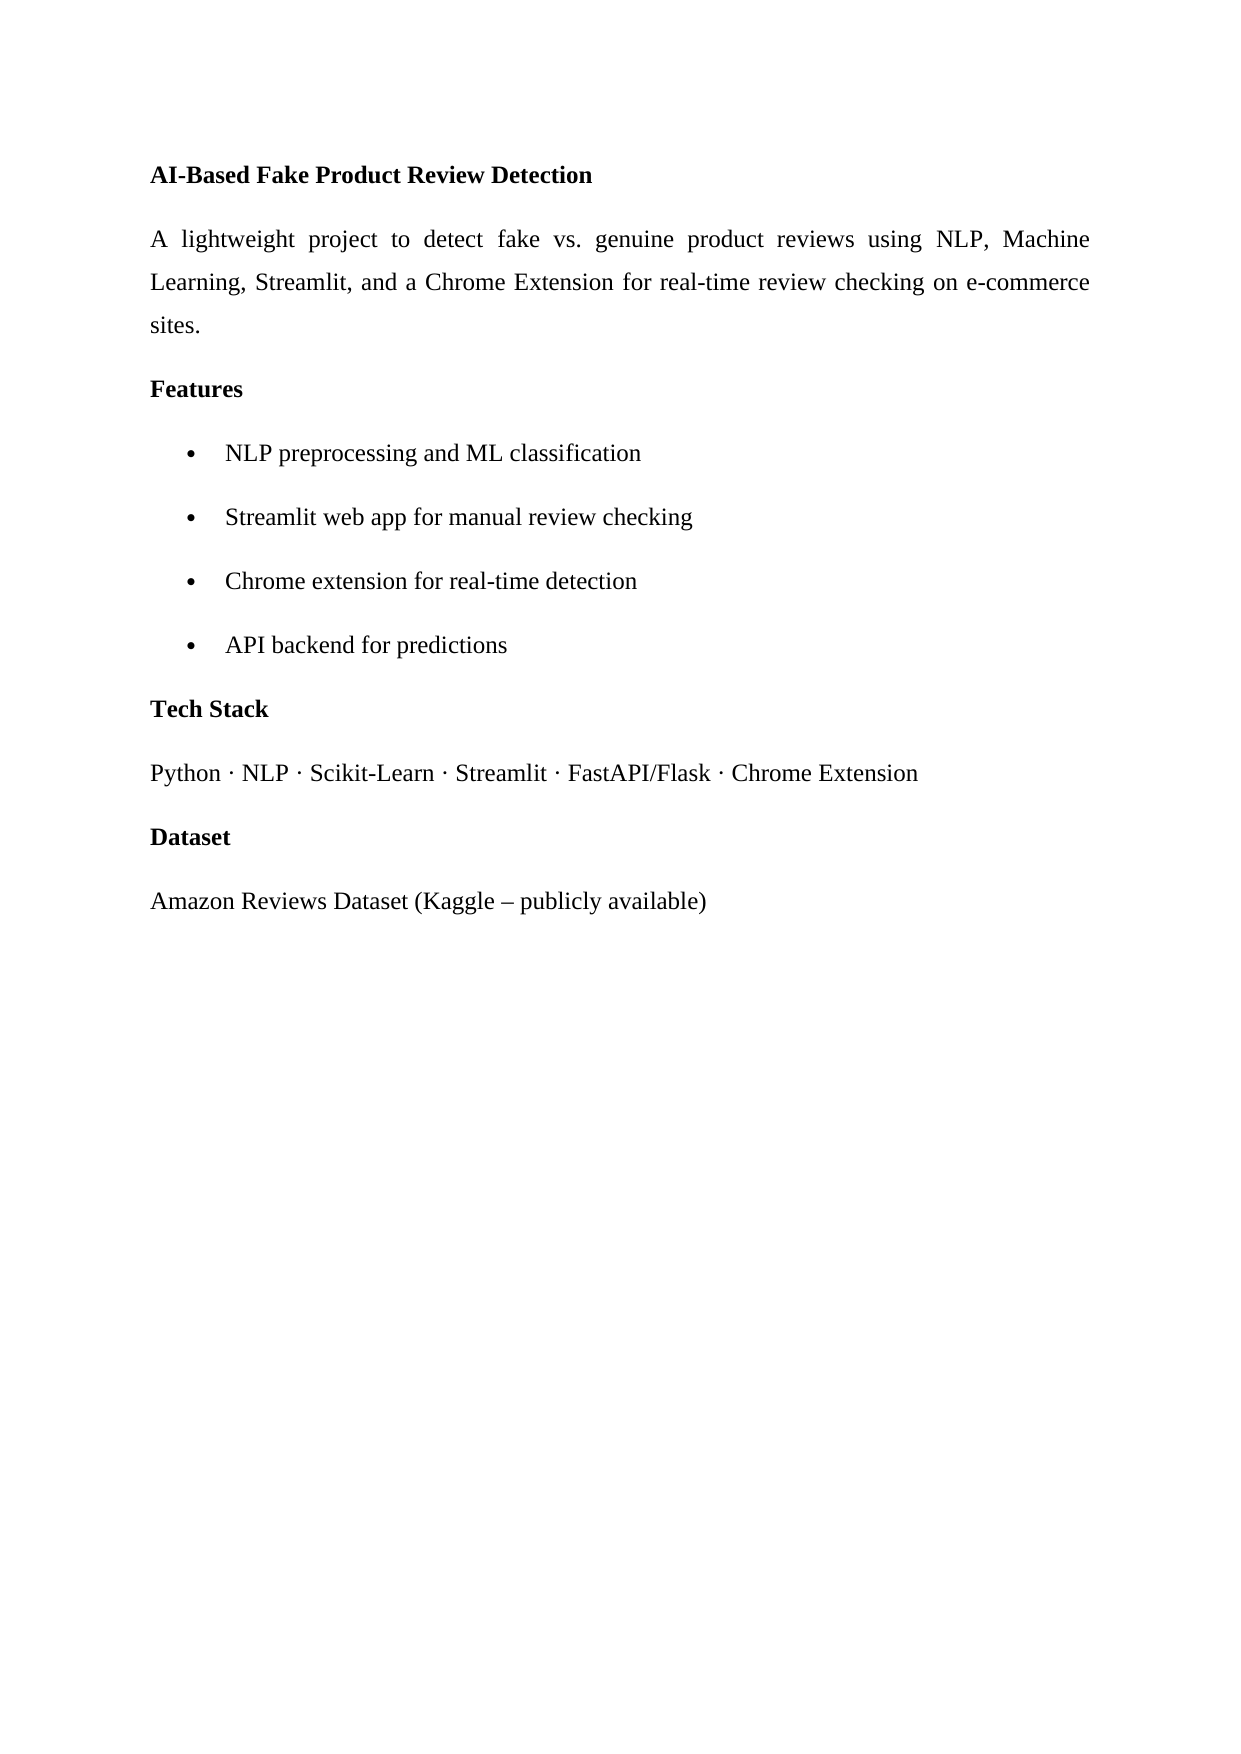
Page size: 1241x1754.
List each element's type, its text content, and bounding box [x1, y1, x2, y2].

list Streamlit web app for manual review checking [187, 502, 1090, 531]
text AI-Based Fake Product Review Detection [150, 160, 1090, 189]
text Tech Stack [150, 694, 1090, 723]
text A lightweight project to detect fake vs. genuine product reviews using NLP, Machine Learning, Streamlit, and a Chrome Extension for real-time review checking on e-commerce sites. [150, 224, 1090, 339]
text Amazon Reviews Dataset (Kaggle – publicly available) [150, 886, 1090, 915]
text Python · NLP · Scikit-Learn · Streamlit · FastAPI/Flask · Chrome Extension [150, 758, 1090, 787]
list Chrome extension for real-time detection [187, 566, 1090, 595]
list API backend for predictions [187, 630, 1090, 659]
list NLP preprocessing and ML classification [187, 438, 1090, 467]
text Dataset [150, 822, 1090, 851]
text Features [150, 374, 1090, 403]
